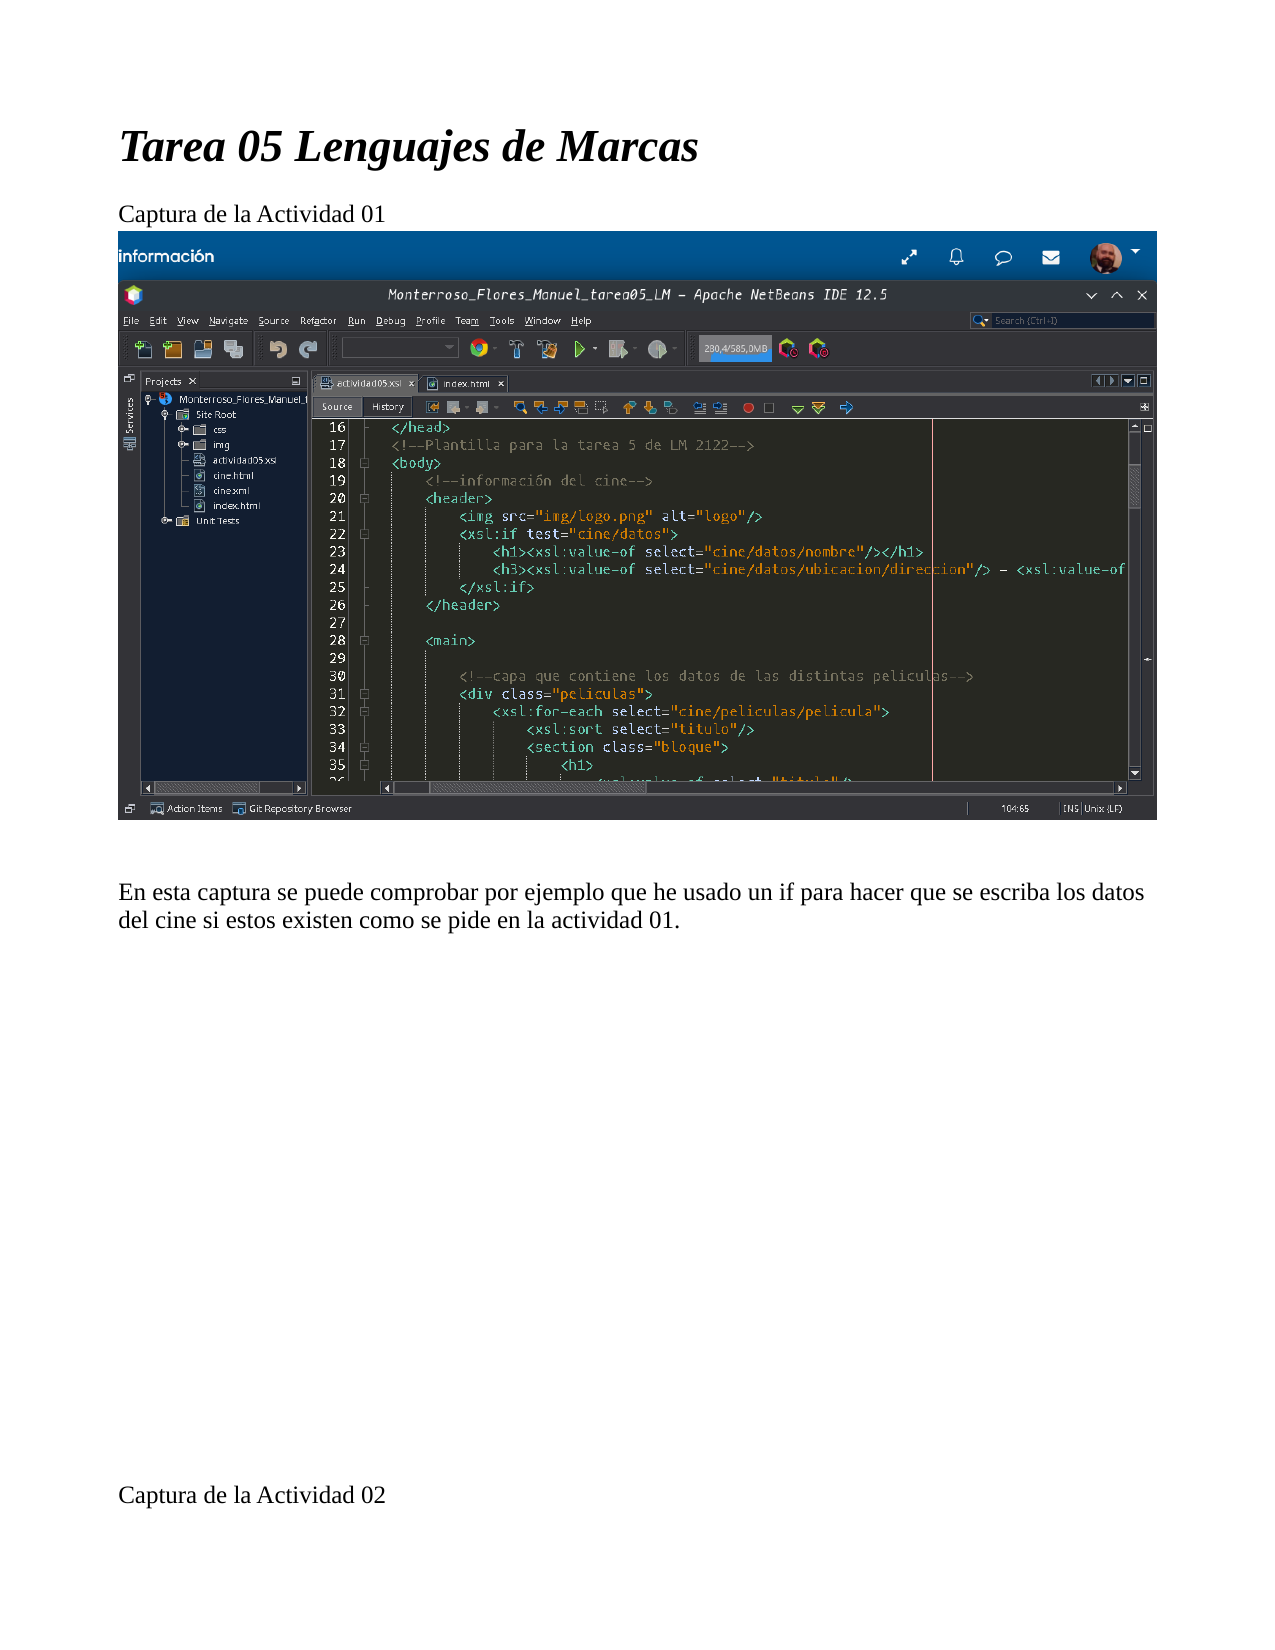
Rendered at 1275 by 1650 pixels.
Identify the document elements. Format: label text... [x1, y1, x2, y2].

text Tarea 05 Lenguajes de Marcas [118, 118, 1157, 171]
picture [118, 228, 1157, 820]
table_header [118, 820, 1157, 848]
text Captura de la Actividad 01 [118, 199, 1157, 228]
text Captura de la Actividad 02 [118, 1481, 1157, 1509]
text En esta captura se puede comprobar por ejemplo que he usado un if para hacer que se escriba los datos del cine si estos existen como se pide en la actividad 01. [118, 877, 1157, 934]
